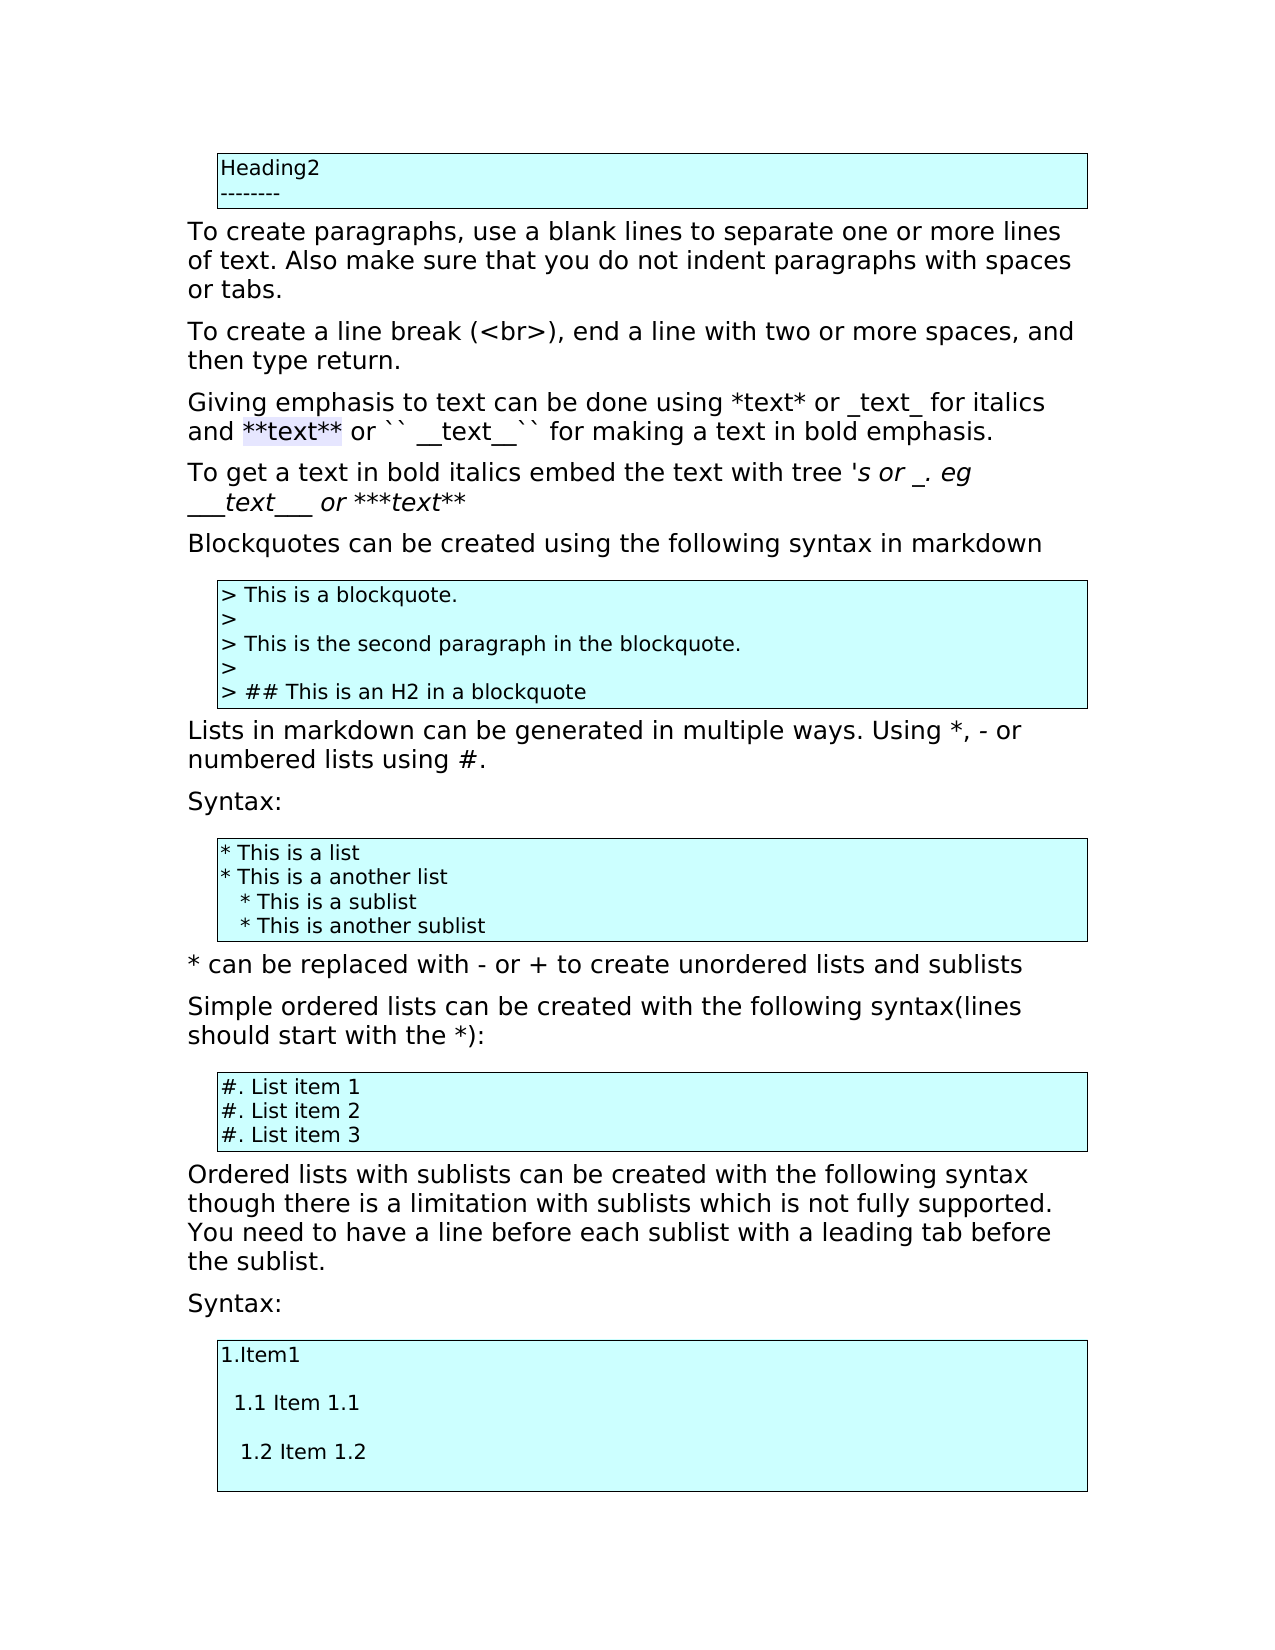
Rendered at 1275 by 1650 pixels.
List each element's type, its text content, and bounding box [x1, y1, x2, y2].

text To get a text in bold italics embed the text with tree 's or _. eg ___text___ or ***text** [187, 458, 1087, 517]
text #. List item 1 #. List item 2 #. List item 3 [218, 1073, 1087, 1151]
text Blockquotes can be created using the following syntax in markdown [187, 529, 1087, 558]
text * can be replaced with - or + to create unordered lists and sublists [187, 950, 1087, 979]
text Lists in markdown can be generated in multiple ways. Using *, - or numbered lists using #. [187, 717, 1087, 775]
text Syntax: [187, 1289, 1087, 1318]
text Giving emphasis to text can be done using *text* or _text_ for italics and **text** or `` __text__`` for making a text in bold emphasis. [187, 388, 1087, 446]
text 1.Item1 1.1 Item 1.1 1.2 Item 1.2 [218, 1341, 1087, 1491]
text To create a line break (<br>), end a line with two or more spaces, and then type return. [187, 317, 1087, 375]
text Heading2 -------- [218, 154, 1087, 208]
text Syntax: [187, 787, 1087, 817]
text > This is a blockquote. > > This is the second paragraph in the blockquote. > > ## This is an H2 in a blockquote [218, 581, 1087, 708]
text To create paragraphs, use a blank lines to separate one or more lines of text. Also make sure that you do not indent paragraphs with spaces or tabs. [187, 217, 1087, 304]
text Ordered lists with sublists can be created with the following syntax though there is a limitation with sublists which is not fully supported. You need to have a line before each sublist with a leading tab before the sublist. [187, 1160, 1087, 1276]
text * This is a list * This is a another list * This is a sublist * This is another sublist [218, 839, 1087, 941]
text Simple ordered lists can be created with the following syntax(lines should start with the *): [187, 992, 1087, 1050]
